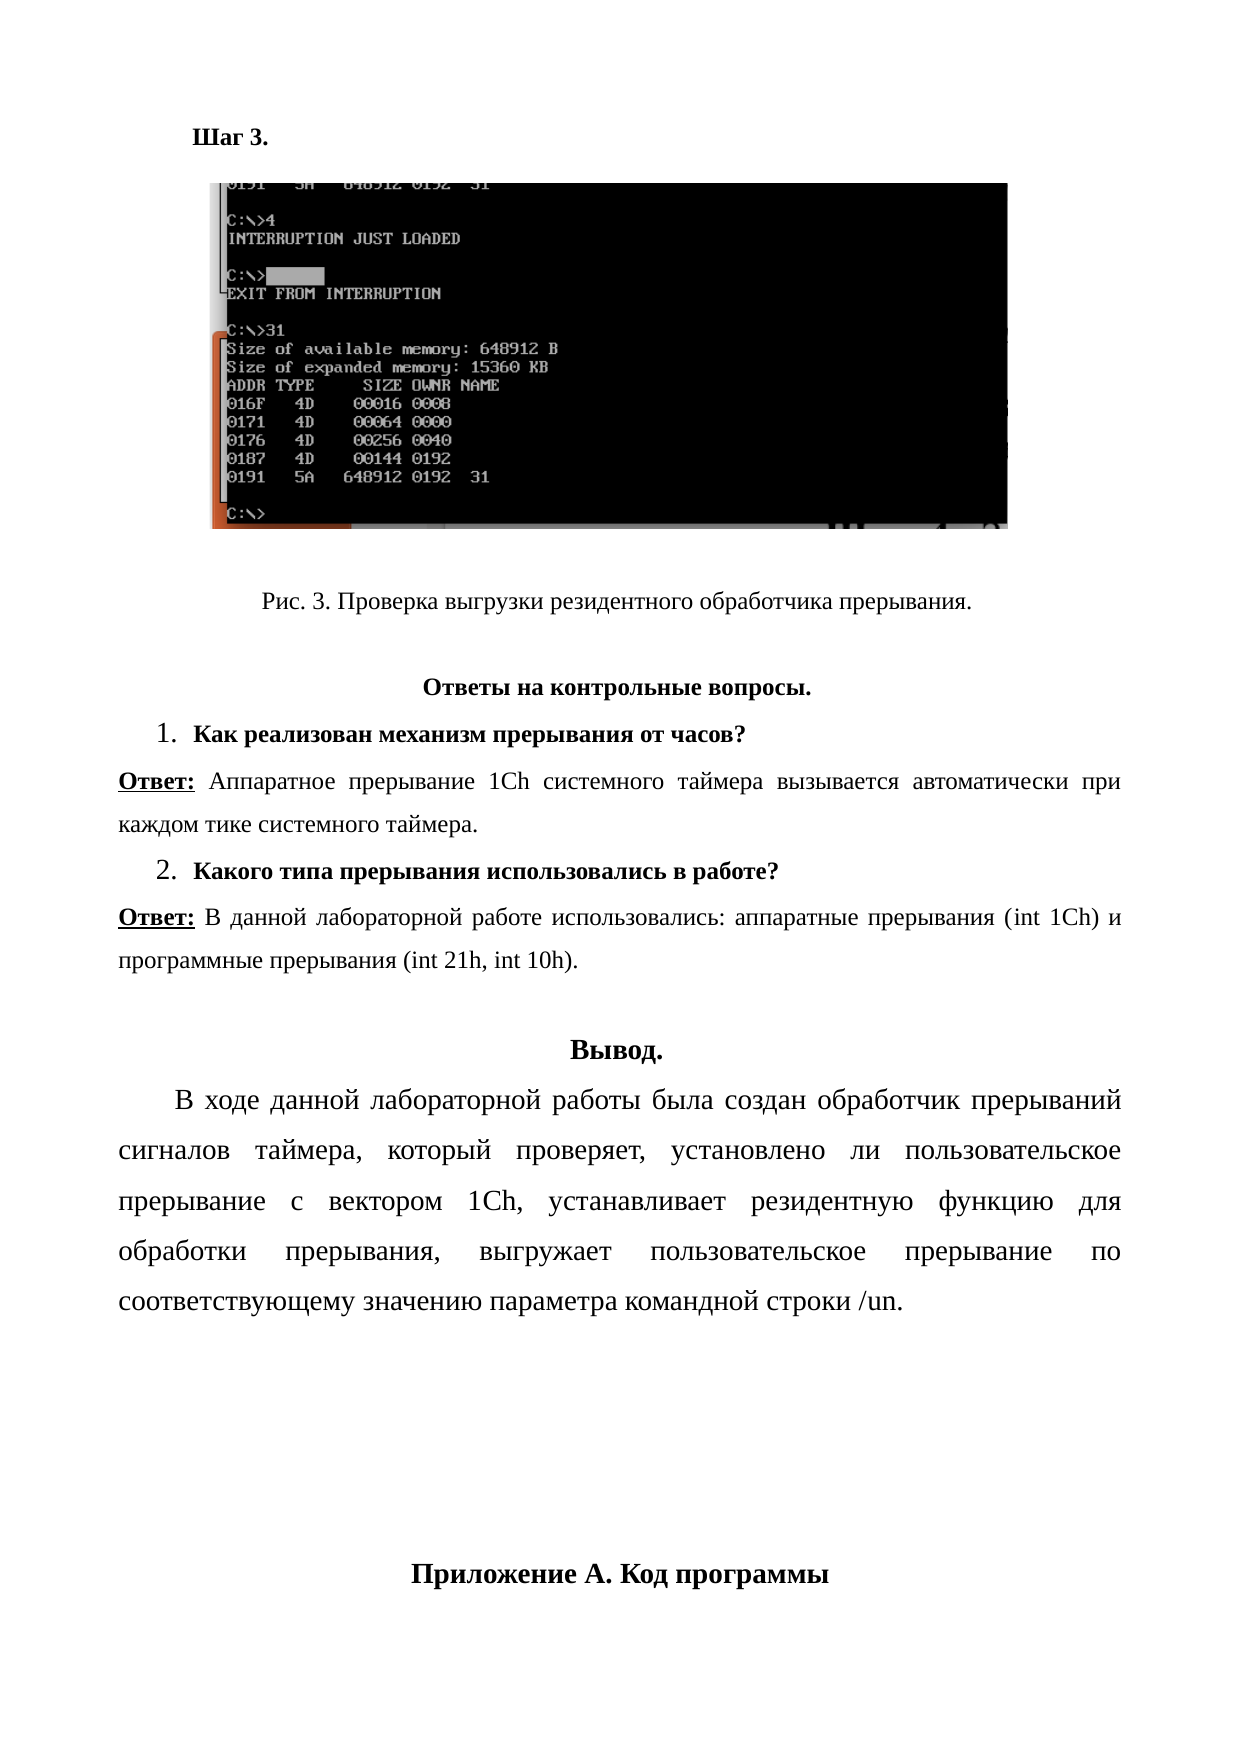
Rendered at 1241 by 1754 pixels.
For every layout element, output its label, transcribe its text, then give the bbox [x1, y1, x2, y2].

list Какого типа прерывания использовались в работе? [156, 852, 1122, 886]
text Ответ: В данной лабораторной работе использовались: аппаратные прерывания (int 1Ch) и программные прерывания (int 21h, int 10h). [118, 902, 1122, 974]
text Рис. 3. Проверка выгрузки резидентного обработчика прерывания. [118, 586, 1122, 615]
text Ответ: Аппаратное прерывание 1Ch системного таймера вызывается автоматически при каждом тике системного таймера. [118, 766, 1122, 838]
text В ходе данной лабораторной работы была создан обработчик прерываний сигналов таймера, который проверяет, установлено ли пользовательское прерывание с вектором 1Ch, устанавливает резидентную функцию для обработки прерывания, выгружает пользовательское прерывание по соответствующему значению параметра командной строки /un. [118, 1082, 1122, 1317]
picture [209, 183, 282, 384]
text Приложение А. Код программы [118, 1557, 1122, 1590]
text Ответы на контрольные вопросы. [118, 672, 1122, 701]
text Вывод. [118, 1032, 1122, 1065]
list Как реализован механизм прерывания от часов? [156, 716, 1122, 749]
text Шаг 3. [118, 118, 1122, 152]
